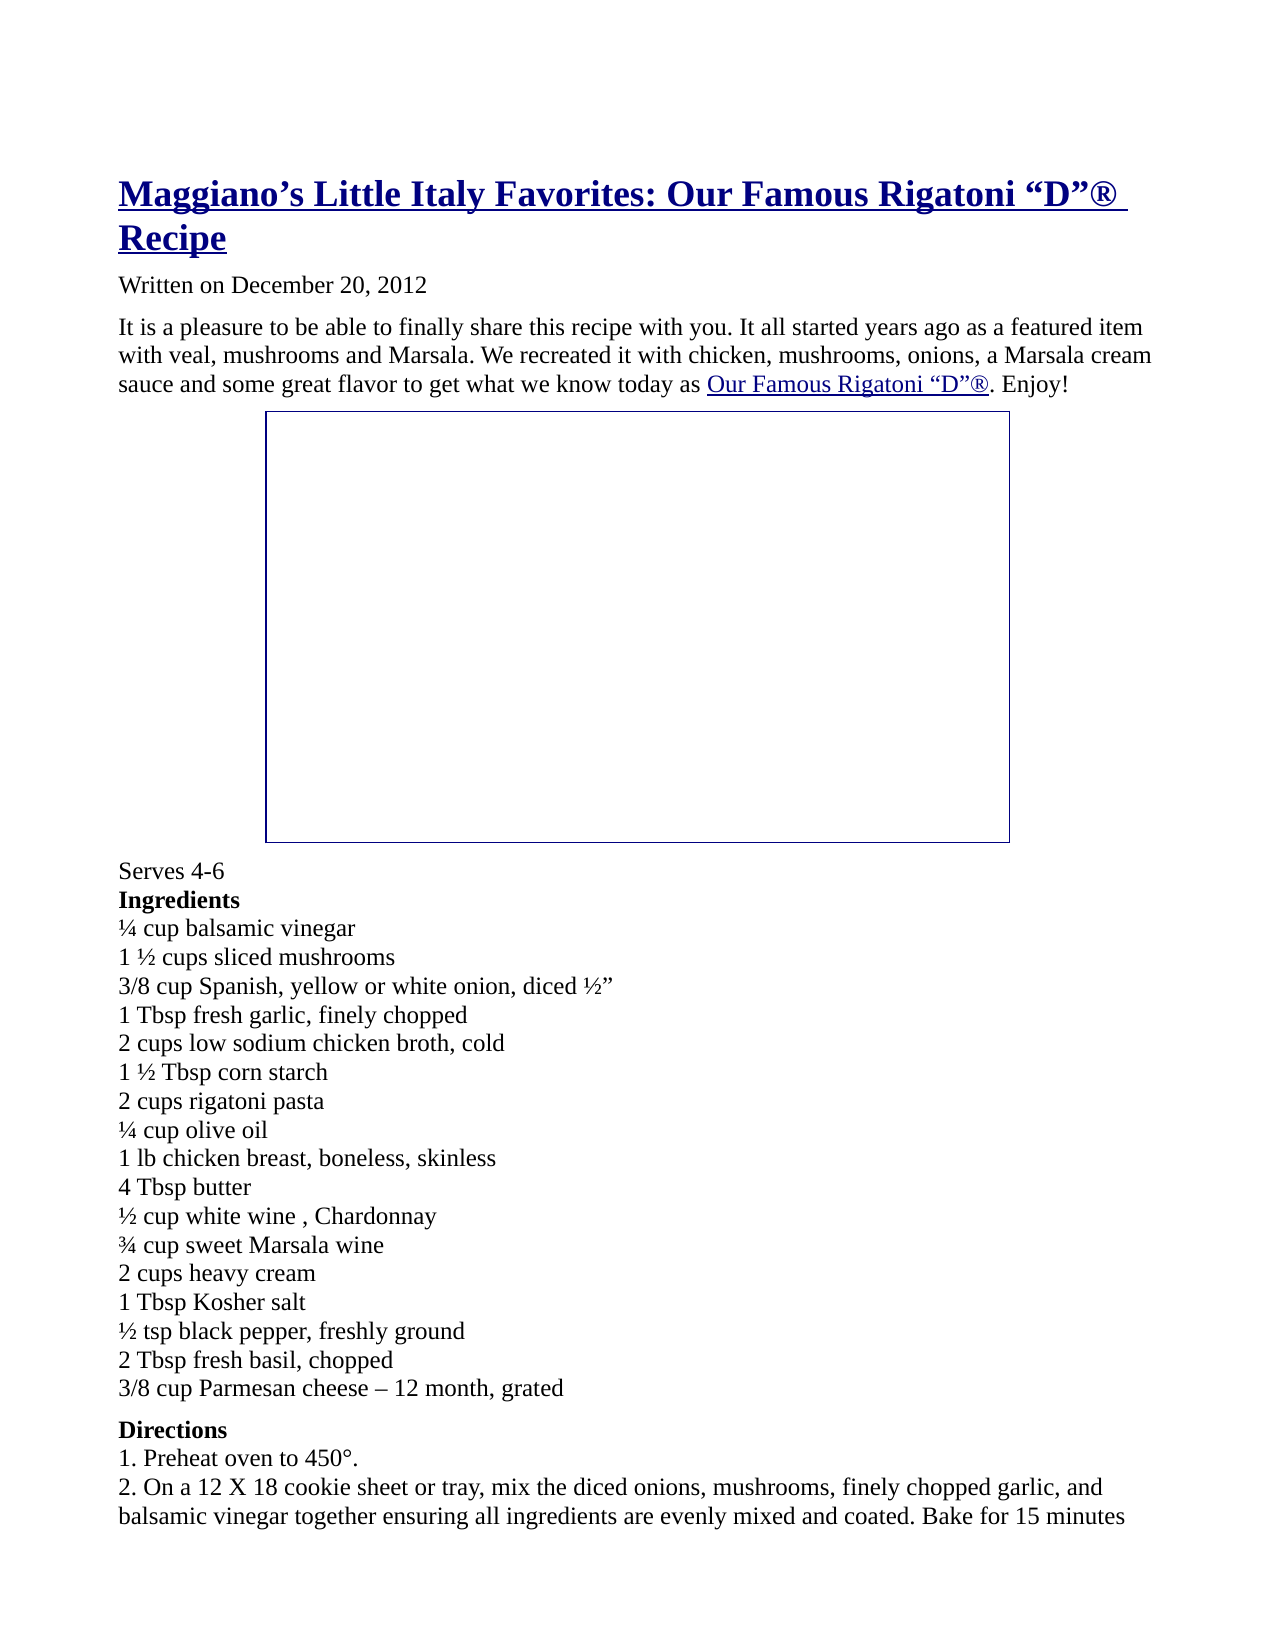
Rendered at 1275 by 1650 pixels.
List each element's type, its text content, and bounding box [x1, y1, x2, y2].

text Written on December 20, 2012 [118, 271, 1157, 299]
text Serves 4-6 Ingredients ¼ cup balsamic vinegar 1 ½ cups sliced mushrooms 3/8 cup Spanish, yellow or white onion, diced ½” 1 Tbsp fresh garlic, finely chopped 2 cups low sodium chicken broth, cold 1 ½ Tbsp corn starch 2 cups rigatoni pasta ¼ cup olive oil 1 lb chicken breast, boneless, skinless 4 Tbsp butter ½ cup white wine , Chardonnay ¾ cup sweet Marsala wine 2 cups heavy cream 1 Tbsp Kosher salt ½ tsp black pepper, freshly ground 2 Tbsp fresh basil, chopped 3/8 cup Parmesan cheese – 12 month, grated [118, 856, 1157, 1402]
subtitle Maggiano’s Little Italy Favorites: Our Famous Rigatoni “D”® Recipe [118, 172, 1157, 258]
text It is a pleasure to be able to finally share this recipe with you. It all started years ago as a featured item with veal, mushrooms and Marsala. We recreated it with chicken, mushrooms, onions, a Marsala cream sauce and some great flavor to get what we know today as Our Famous Rigatoni “D”®. Enjoy! [118, 312, 1157, 398]
text Directions 1. Preheat oven to 450°. 2. On a 12 X 18 cookie sheet or tray, mix the diced onions, mushrooms, finely chopped garlic, and balsamic vinegar together ensuring all ingredients are evenly mixed and coated. Bake for 15 minutes [118, 1415, 1157, 1530]
